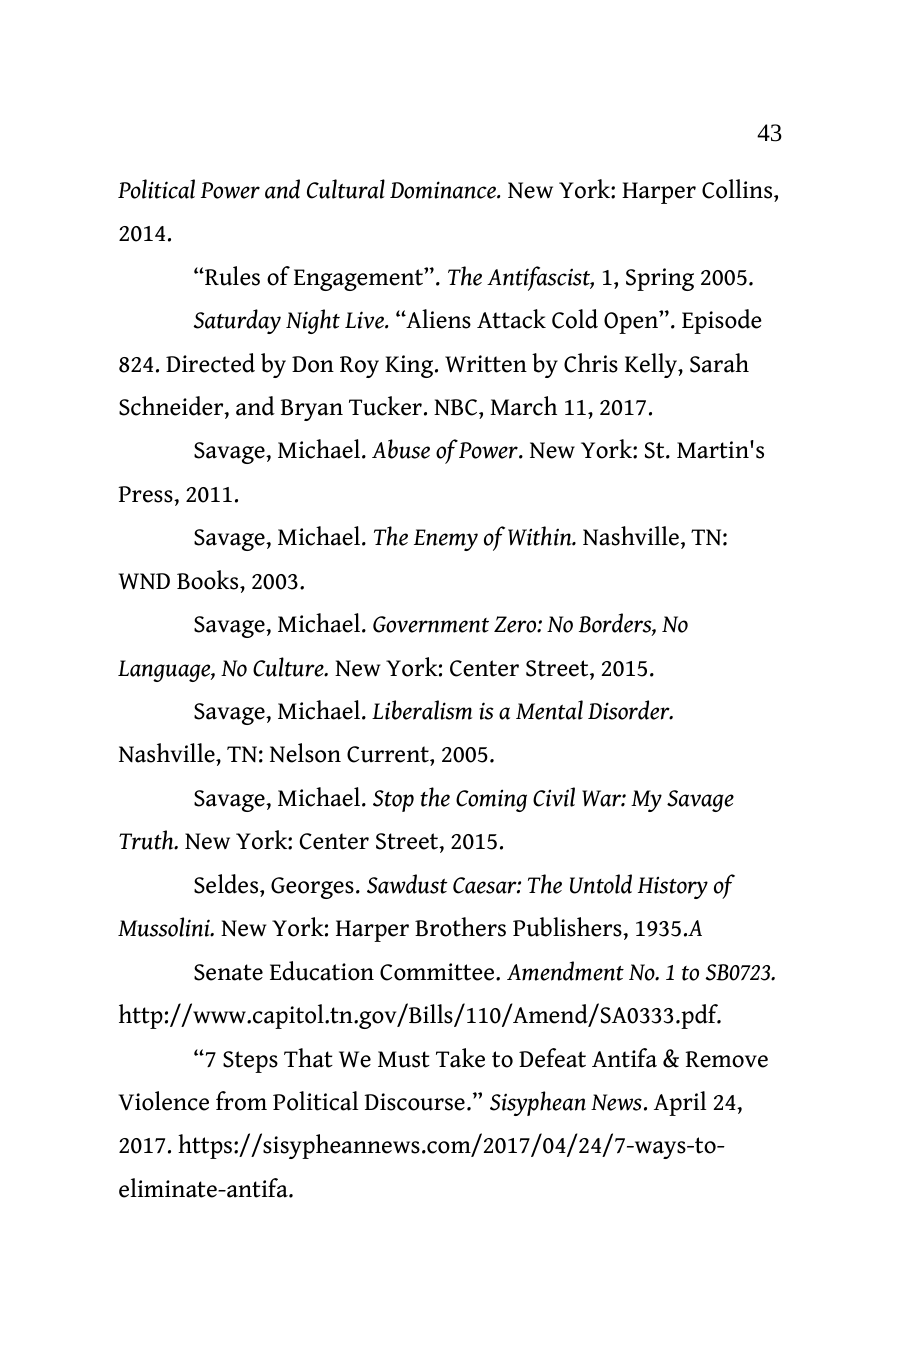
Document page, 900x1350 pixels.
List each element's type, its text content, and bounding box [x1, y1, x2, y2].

text Saturday Night Live. “Aliens Attack Cold Open”. Episode 824. Directed by Don Roy King. Written by Chris Kelly, Sarah Schneider, and Bryan Tucker. NBC, March 11, 2017. [118, 307, 782, 422]
text Savage, Michael. Abuse of Power. New York: St. Martin's Press, 2011. [118, 437, 782, 509]
text Seldes, Georges. Sawdust Caesar: The Untold History of Mussolini. New York: Harper Brothers Publishers, 1935.A [118, 871, 782, 944]
text Political Power and Cultural Dominance. New York: Harper Collins, 2014. [118, 176, 782, 249]
text Savage, Michael. The Enemy of Within. Nashville, TN: WND Books, 2003. [118, 524, 782, 596]
text Savage, Michael. Liberalism is a Mental Disorder. Nashville, TN: Nelson Current, 2005. [118, 698, 782, 770]
text “7 Steps That We Must Take to Defeat Antifa & Remove Violence from Political Discourse.” Sisyphean News. April 24, 2017. https://sisypheannews.com/2017/04/24/7-ways-to-eliminate-antifa. [118, 1045, 782, 1204]
text Senate Education Committee. Amendment No. 1 to SB0723. http://www.capitol.tn.gov/Bills/110/Amend/SA0333.pdf. [118, 958, 782, 1031]
text “Rules of Engagement”. The Antifascist, 1, Spring 2005. [118, 263, 782, 292]
text Savage, Michael. Stop the Coming Civil War: My Savage Truth. New York: Center Street, 2015. [118, 784, 782, 857]
text Savage, Michael. Government Zero: No Borders, No Language, No Culture. New York: Center Street, 2015. [118, 611, 782, 683]
